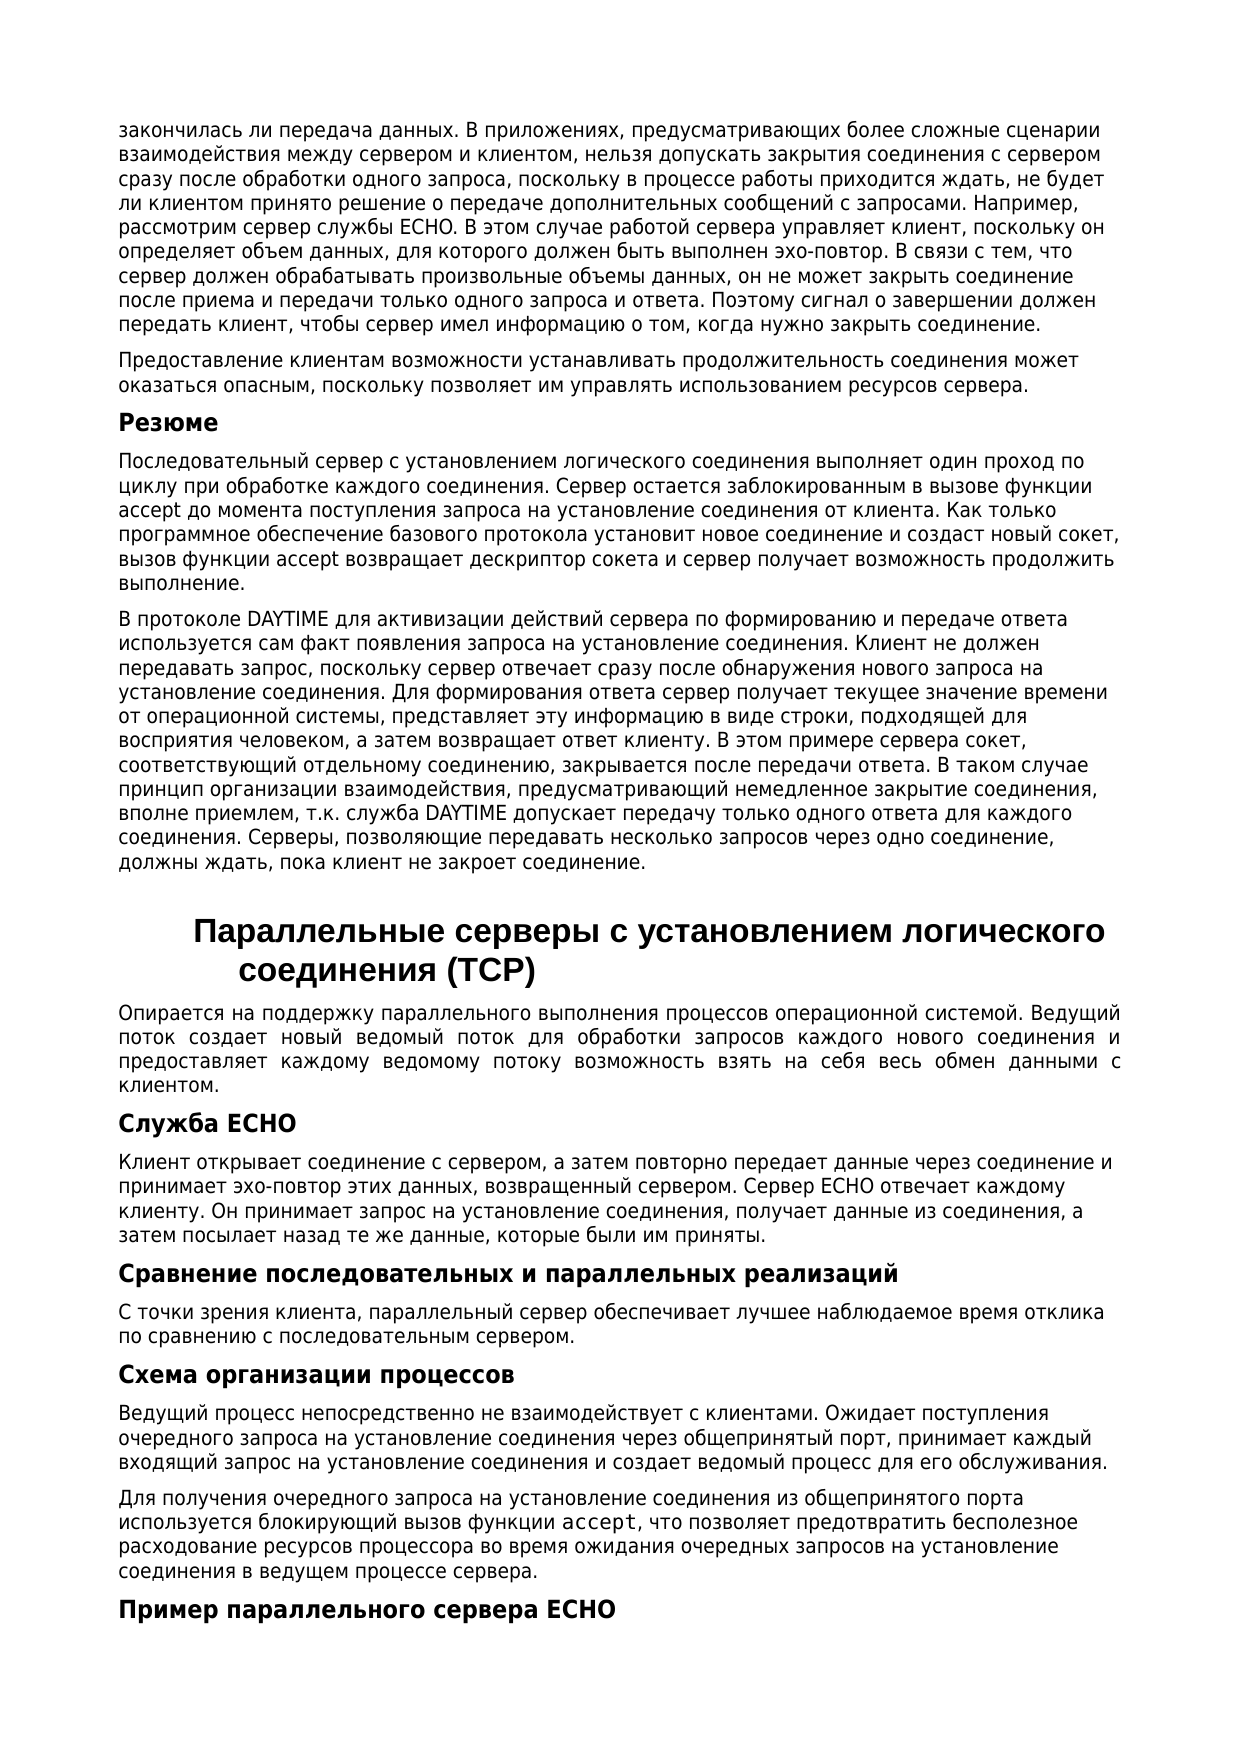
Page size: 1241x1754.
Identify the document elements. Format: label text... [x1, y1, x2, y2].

text Опирается на поддержку параллельного выполнения процессов операционной системой. Ведущий поток создает новый ведомый поток для обработки запросов каждого нового соединения и предоставляет каждому ведомому потоку возможность взять на себя весь обмен данными с клиентом. [118, 1001, 1122, 1098]
text Пример параллельного сервера ECHO [118, 1595, 1122, 1624]
text В протоколе DAYTIME для активизации действий сервера по формированию и передаче ответа используется сам факт появления запроса на установление соединения. Клиент не должен передавать запрос, поскольку сервер отвечает сразу после обнаружения нового запроса на установление соединения. Для формирования ответа сервер получает текущее значение времени от операционной системы, представляет эту информацию в виде строки, подходящей для восприятия человеком, а затем возвращает ответ клиенту. В этом примере сервера сокет, соответствующий отдельному соединению, закрывается после передачи ответа. В таком случае принцип организации взаимодействия, предусматривающий немедленное закрытие соединения, вполне приемлем, т.к. служба DAYTIME допускает передачу только одного ответа для каждого соединения. Серверы, позволяющие передавать несколько запросов через одно соединение, должны ждать, пока клиент не закроет соединение. [118, 607, 1122, 874]
text Схема организации процессов [118, 1360, 1122, 1389]
text Резюме [118, 409, 1122, 438]
text Сравнение последовательных и параллельных реализаций [118, 1259, 1122, 1288]
text Для получения очередного запроса на установление соединения из общепринятого порта используется блокирующий вызов функции accept, что позволяет предотвратить бесполезное расходование ресурсов процессора во время ожидания очередных запросов на установление соединения в ведущем процессе сервера. [118, 1486, 1122, 1583]
text Последовательный сервер с установлением логического соединения выполняет один проход по циклу при обработке каждого соединения. Сервер остается заблокированным в вызове функции accept до момента поступления запроса на установление соединения от клиента. Как только программное обеспечение базового протокола установит новое соединение и создаст новый сокет, вызов функции accept возвращает дескриптор сокета и сервер получает возможность продолжить выполнение. [118, 449, 1122, 595]
subtitle Параллельные серверы с установлением логического соединения (TCP) [193, 911, 1122, 988]
text Служба ECHO [118, 1109, 1122, 1138]
text Ведущий процесс непосредственно не взаимодействует с клиентами. Ожидает поступления очередного запроса на установление соединения через общепринятый порт, принимает каждый входящий запрос на установление соединения и создает ведомый процесс для его обслуживания. [118, 1401, 1122, 1474]
text закончилась ли передача данных. В приложениях, предусматривающих более сложные сценарии взаимодействия между сервером и клиентом, нельзя допускать закрытия соединения с сервером сразу после обработки одного запроса, поскольку в процессе работы приходится ждать, не будет ли клиентом принято решение о передаче дополнительных сообщений с запросами. Например, рассмотрим сервер службы ECHO. В этом случае работой сервера управляет клиент, поскольку он определяет объем данных, для которого должен быть выполнен эхо-повтор. В связи с тем, что сервер должен обрабатывать произвольные объемы данных, он не может закрыть соединение после приема и передачи только одного запроса и ответа. Поэтому сигнал о завершении должен передать клиент, чтобы сервер имел информацию о том, когда нужно закрыть соединение. [118, 118, 1122, 337]
text С точки зрения клиента, параллельный сервер обеспечивает лучшее наблюдаемое время отклика по сравнению с последовательным сервером. [118, 1300, 1122, 1349]
text Предоставление клиентам возможности устанавливать продолжительность соединения может оказаться опасным, поскольку позволяет им управлять использованием ресурсов сервера. [118, 348, 1122, 397]
text Клиент открывает соединение с сервером, а затем повторно передает данные через соединение и принимает эхо-повтор этих данных, возвращенный сервером. Сервер ECHO отвечает каждому клиенту. Он принимает запрос на установление соединения, получает данные из соединения, а затем посылает назад те же данные, которые были им приняты. [118, 1150, 1122, 1247]
